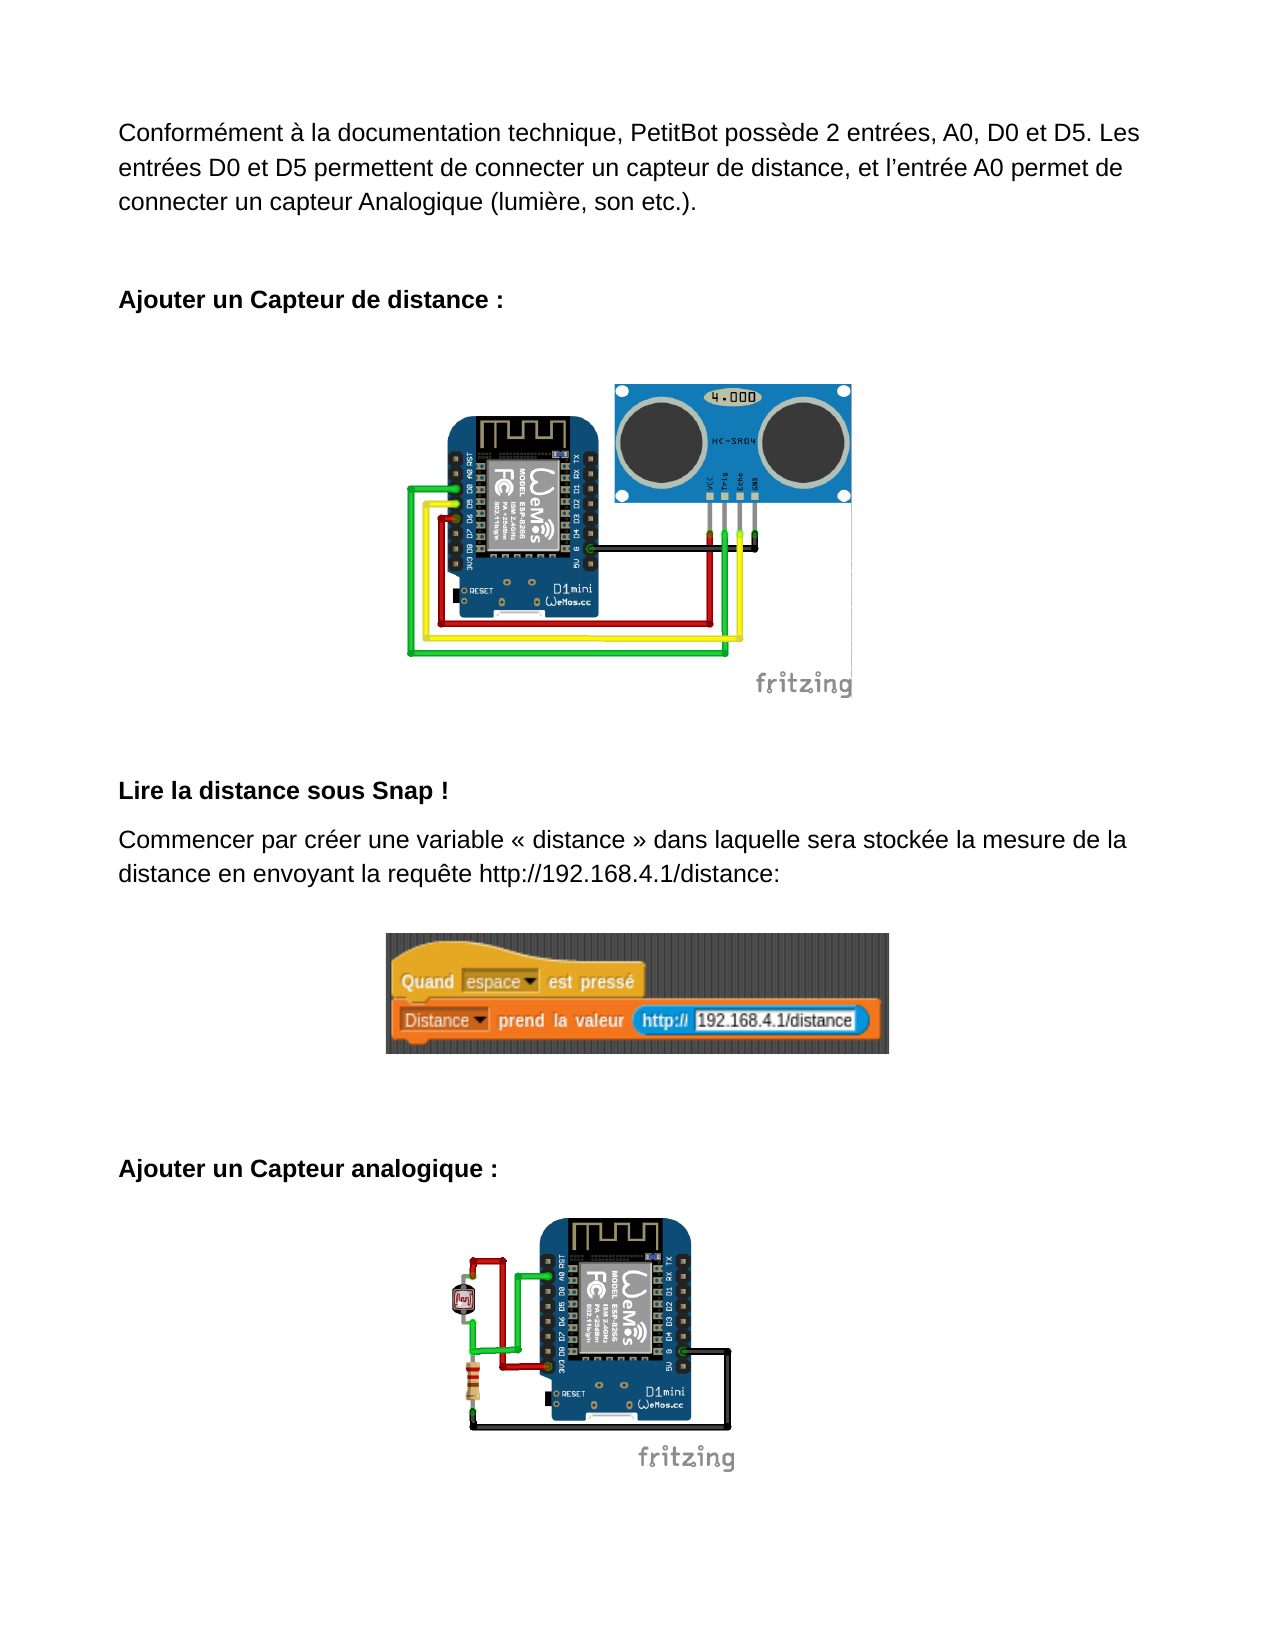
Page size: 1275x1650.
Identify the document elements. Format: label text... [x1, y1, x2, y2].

text Conformément à la documentation technique, PetitBot possède 2 entrées, A0, D0 et D5. Les entrées D0 et D5 permettent de connecter un capteur de distance, et l’entrée A0 permet de connecter un capteur Analogique (lumière, son etc.). [118, 118, 1157, 216]
picture [385, 933, 890, 1054]
picture [404, 384, 853, 698]
text Commencer par créer une variable « distance » dans laquelle sera stockée la mesure de la distance en envoyant la requête http://192.168.4.1/distance: [118, 825, 1157, 888]
text Ajouter un Capteur de distance : [118, 285, 1157, 314]
text Lire la distance sous Snap ! [118, 776, 1157, 804]
text Ajouter un Capteur analogique : [118, 1154, 1157, 1182]
picture [452, 1218, 734, 1472]
